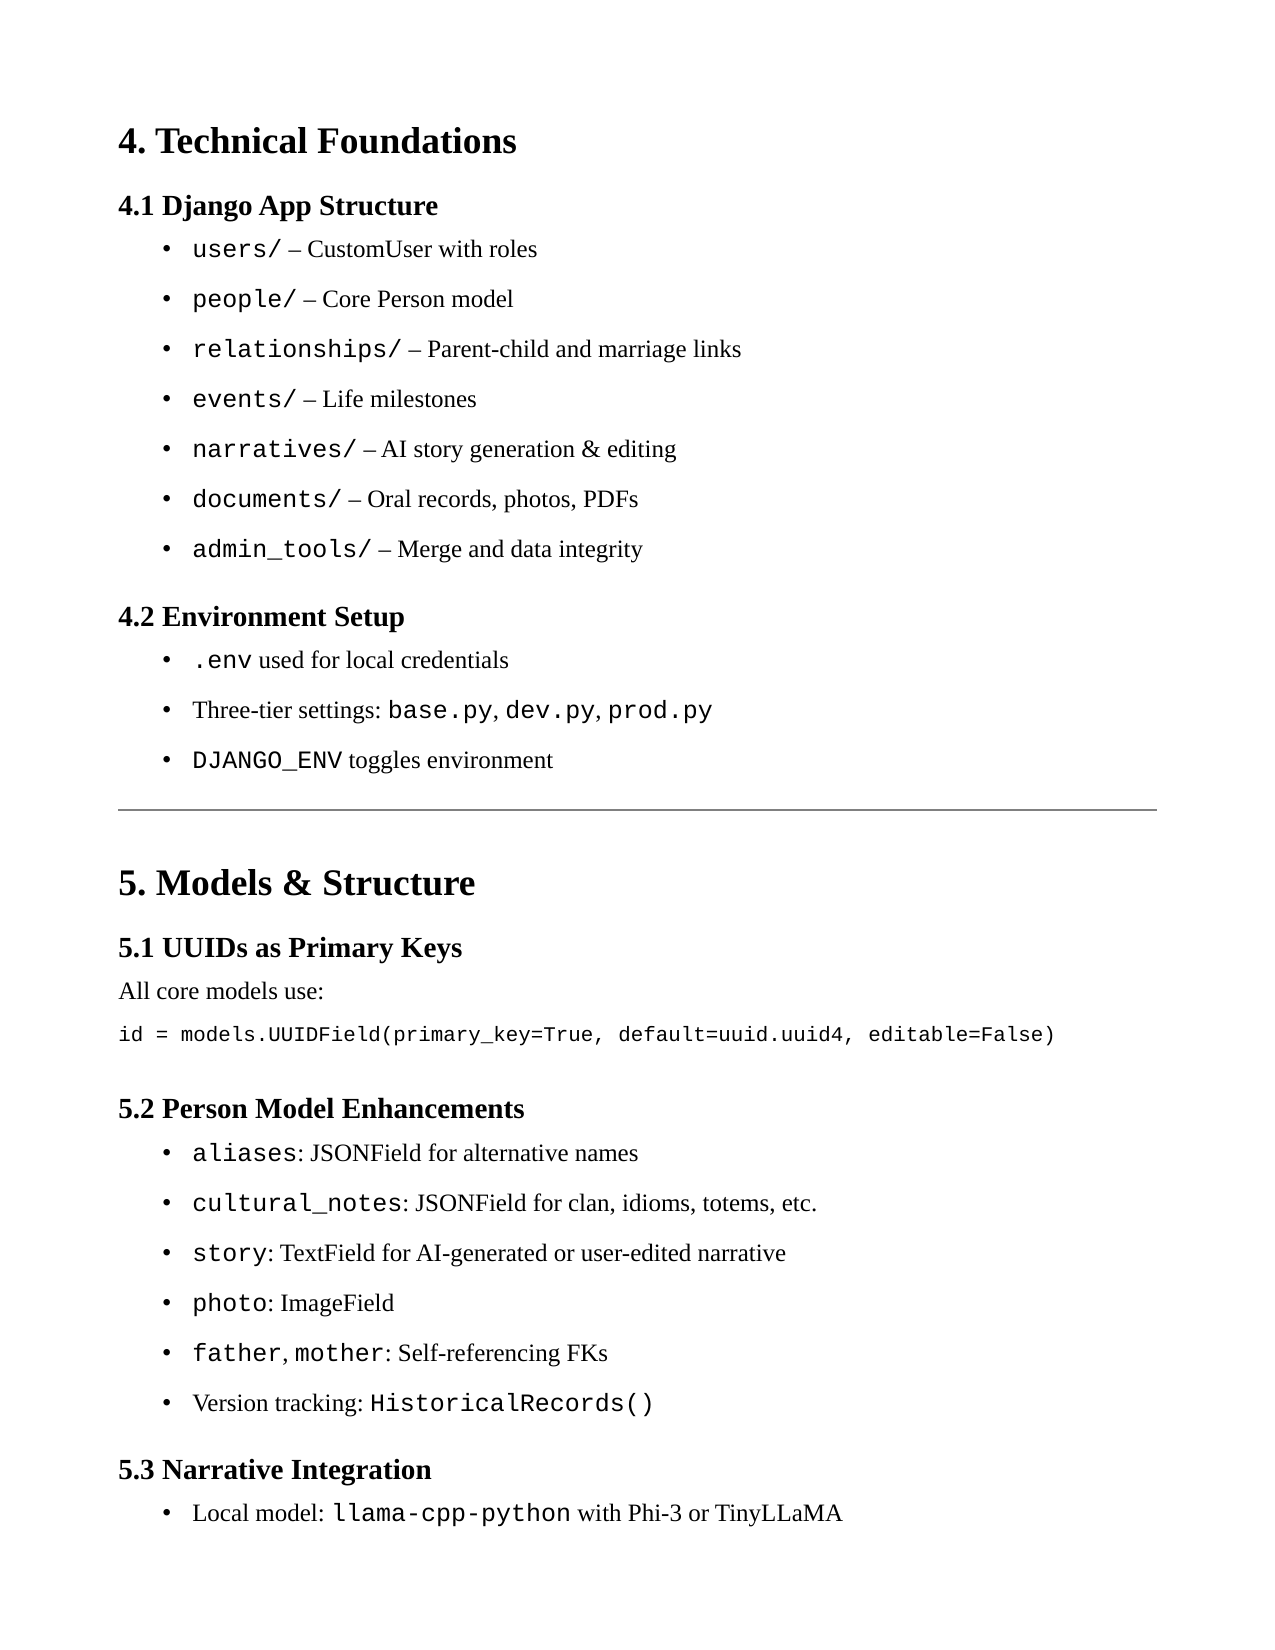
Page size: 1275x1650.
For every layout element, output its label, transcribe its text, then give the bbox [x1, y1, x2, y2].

subtitle 4.2 Environment Setup [118, 599, 1157, 632]
subtitle 4.1 Django App Structure [118, 188, 1157, 222]
list users/ – CustomUser with roles [162, 234, 1157, 265]
text All core models use: [118, 976, 1157, 1005]
list father, mother: Self-referencing FKs [162, 1338, 1157, 1368]
list narratives/ – AI story generation & editing [162, 434, 1157, 465]
text id = models.UUIDField(primary_key=True, default=uuid.uuid4, editable=False) [118, 1024, 1157, 1048]
subtitle 4. Technical Foundations [118, 118, 1157, 161]
subtitle 5.3 Narrative Integration [118, 1452, 1157, 1486]
list cultural_notes: JSONField for clan, idioms, totems, etc. [162, 1188, 1157, 1218]
list Version tracking: HistoricalRecords() [162, 1388, 1157, 1418]
subtitle 5.2 Person Model Enhancements [118, 1092, 1157, 1125]
list aliases: JSONField for alternative names [162, 1138, 1157, 1168]
list people/ – Core Person model [162, 284, 1157, 315]
list .env used for local credentials [162, 645, 1157, 676]
list photo: ImageField [162, 1288, 1157, 1318]
list admin_tools/ – Merge and data integrity [162, 534, 1157, 565]
list Three-tier settings: base.py, dev.py, prod.py [162, 695, 1157, 726]
list story: TextField for AI-generated or user-edited narrative [162, 1238, 1157, 1268]
subtitle 5. Models & Structure [118, 860, 1157, 903]
list relationships/ – Parent-child and marriage links [162, 334, 1157, 365]
list Local model: llama-cpp-python with Phi-3 or TinyLLaMA [162, 1498, 1157, 1529]
subtitle 5.1 UUIDs as Primary Keys [118, 930, 1157, 964]
list events/ – Life milestones [162, 384, 1157, 415]
list documents/ – Oral records, photos, PDFs [162, 484, 1157, 515]
list DJANGO_ENV toggles environment [162, 745, 1157, 776]
